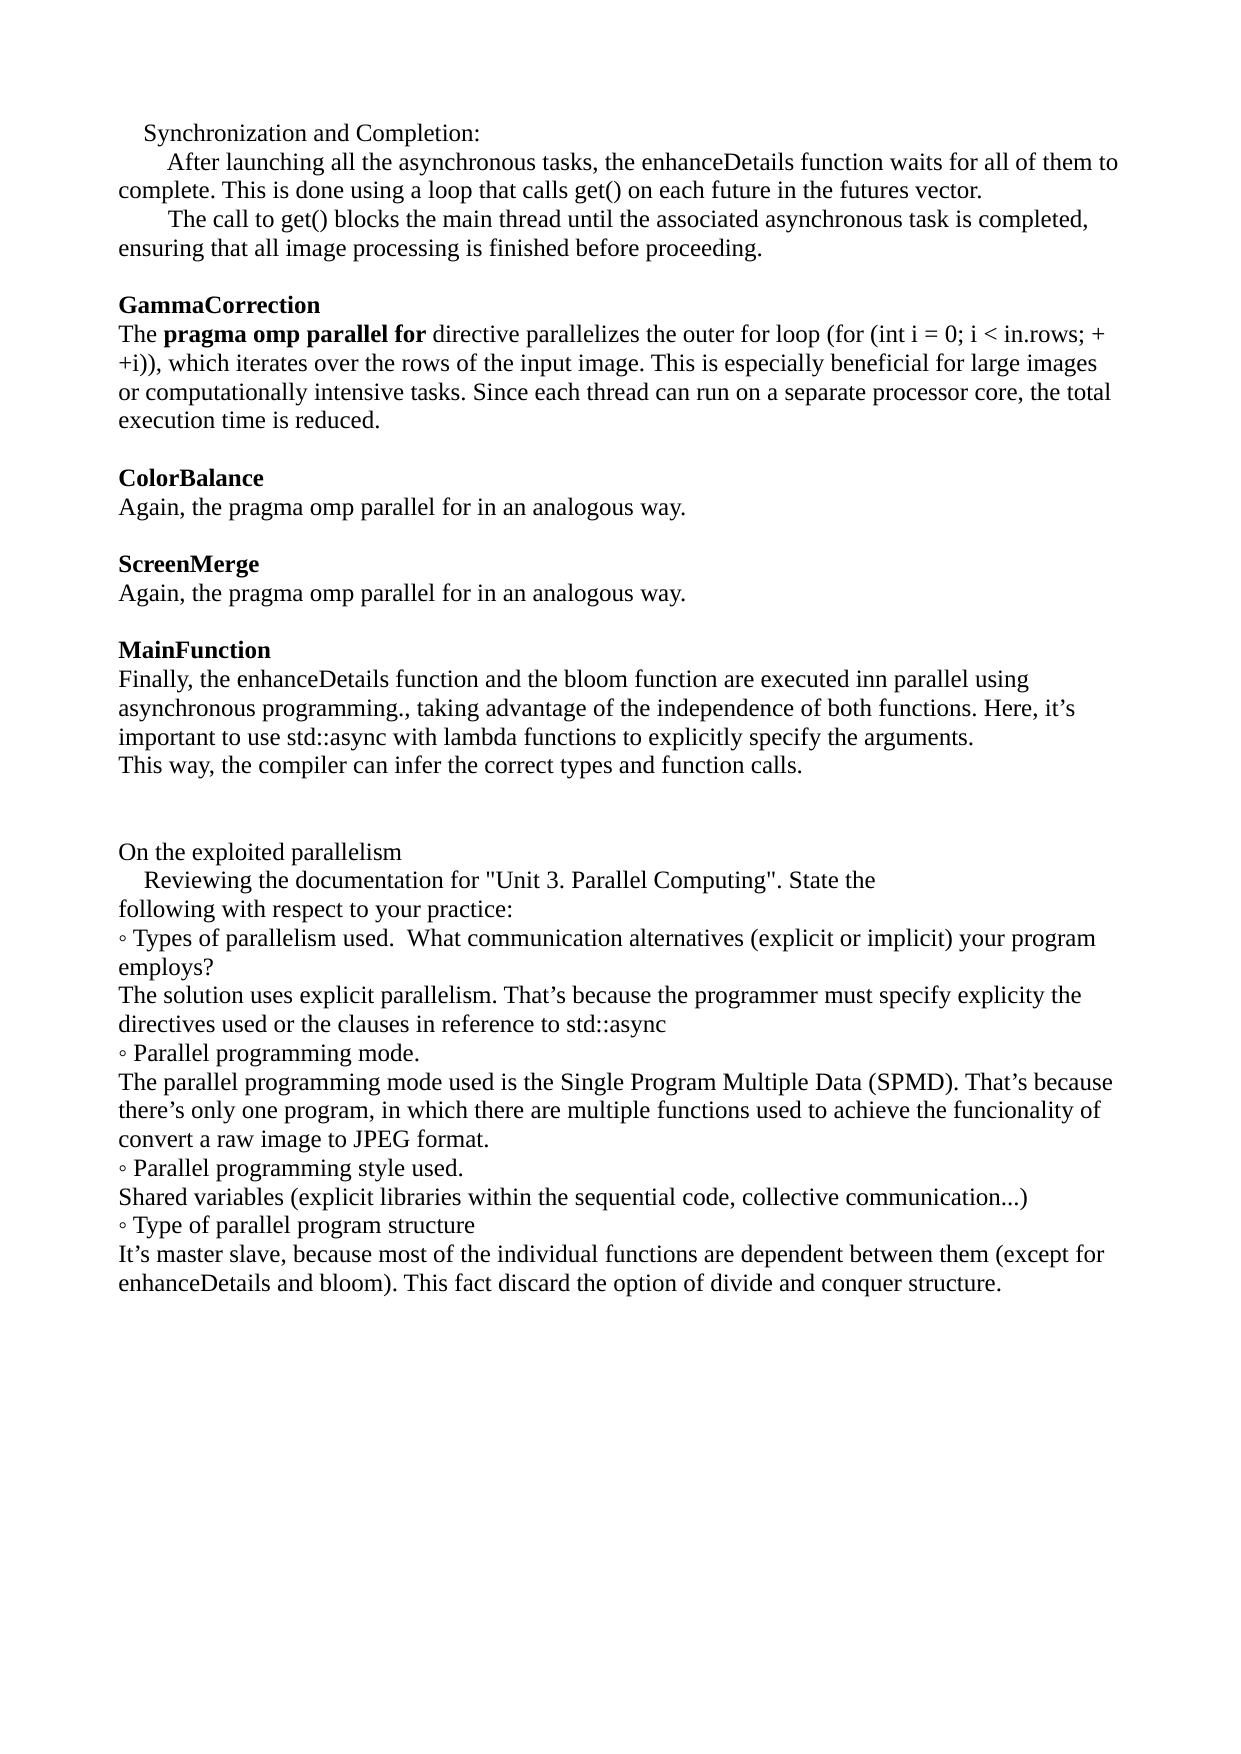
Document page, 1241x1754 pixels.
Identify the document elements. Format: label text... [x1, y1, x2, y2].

text The pragma omp parallel for directive parallelizes the outer for loop (for (int i = 0; i < in.rows; ++i)), which iterates over the rows of the input image. This is especially beneficial for large images or computationally intensive tasks. Since each thread can run on a separate processor core, the total execution time is reduced. [118, 319, 1122, 434]
text The solution uses explicit parallelism. That’s because the programmer must specify explicity the directives used or the clauses in reference to std::async [118, 981, 1122, 1038]
text following with respect to your practice: [118, 894, 1122, 923]
text Again, the pragma omp parallel for in an analogous way. [118, 578, 1122, 607]
text ◦ Parallel programming style used. [118, 1153, 1122, 1182]
text Synchronization and Completion: [118, 118, 1122, 147]
text ◦ Types of parallelism used. What communication alternatives (explicit or implicit) your program employs? [118, 923, 1122, 981]
text ColorBalance [118, 463, 1122, 492]
text After launching all the asynchronous tasks, the enhanceDetails function waits for all of them to complete. This is done using a loop that calls get() on each future in the futures vector. [118, 147, 1122, 204]
text The parallel programming mode used is the Single Program Multiple Data (SPMD). That’s because there’s only one program, in which there are multiple functions used to achieve the funcionality of convert a raw image to JPEG format. [118, 1067, 1122, 1153]
text The call to get() blocks the main thread until the associated asynchronous task is completed, ensuring that all image processing is finished before proceeding. [118, 204, 1122, 262]
text ◦ Parallel programming mode. [118, 1038, 1122, 1067]
text  Reviewing the documentation for "Unit 3. Parallel Computing". State the [118, 866, 1122, 894]
text ◦ Type of parallel program structure [118, 1211, 1122, 1239]
text This way, the compiler can infer the correct types and function calls. [118, 751, 1122, 779]
text On the exploited parallelism [118, 837, 1122, 866]
text MainFunction [118, 636, 1122, 664]
text It’s master slave, because most of the individual functions are dependent between them (except for enhanceDetails and bloom). This fact discard the option of divide and conquer structure. [118, 1239, 1122, 1297]
text GammaCorrection [118, 291, 1122, 319]
text Shared variables (explicit libraries within the sequential code, collective communication...) [118, 1182, 1122, 1211]
text ScreenMerge [118, 549, 1122, 578]
text Again, the pragma omp parallel for in an analogous way. [118, 492, 1122, 521]
text Finally, the enhanceDetails function and the bloom function are executed inn parallel using asynchronous programming., taking advantage of the independence of both functions. Here, it’s important to use std::async with lambda functions to explicitly specify the arguments. [118, 664, 1122, 751]
